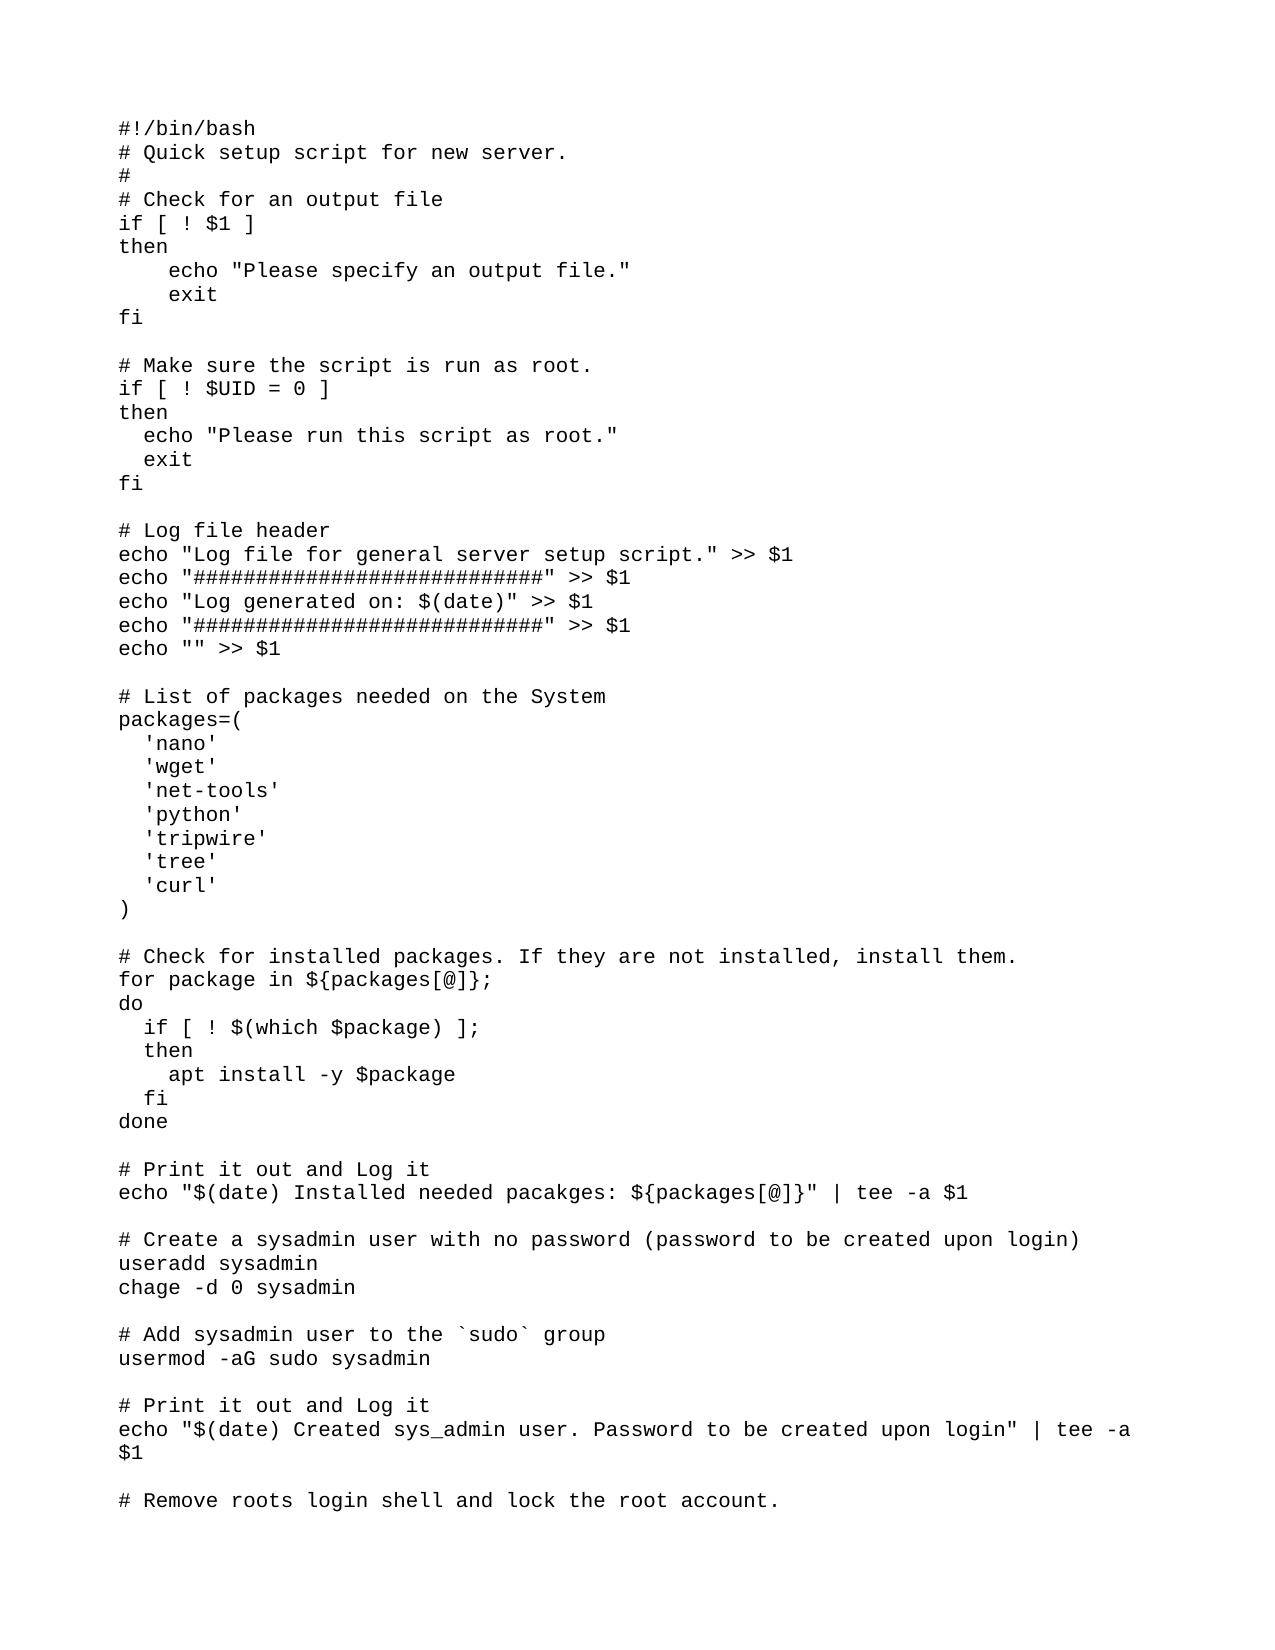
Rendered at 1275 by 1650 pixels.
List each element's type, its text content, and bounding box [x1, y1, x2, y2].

text 'wget' [118, 757, 1157, 780]
text then [118, 1040, 1157, 1064]
text then [118, 402, 1157, 426]
text echo "Log file for general server setup script." >> $1 [118, 544, 1157, 567]
text chage -d 0 sysadmin [118, 1277, 1157, 1300]
text #!/bin/bash [118, 118, 1157, 142]
text echo "Log generated on: $(date)" >> $1 [118, 591, 1157, 615]
text exit [118, 284, 1157, 307]
text 'tripwire' [118, 827, 1157, 851]
text then [118, 236, 1157, 260]
text # Quick setup script for new server. [118, 142, 1157, 165]
text 'tree' [118, 851, 1157, 875]
text 'net-tools' [118, 780, 1157, 804]
text # List of packages needed on the System [118, 686, 1157, 709]
text exit [118, 449, 1157, 473]
text # Print it out and Log it [118, 1158, 1157, 1182]
text if [ ! $1 ] [118, 213, 1157, 236]
text 'python' [118, 804, 1157, 827]
text # Print it out and Log it [118, 1395, 1157, 1419]
text echo "############################" >> $1 [118, 615, 1157, 638]
text echo "############################" >> $1 [118, 567, 1157, 591]
text fi [118, 473, 1157, 496]
text 'nano' [118, 733, 1157, 757]
text # Create a sysadmin user with no password (password to be created upon login) [118, 1229, 1157, 1253]
text packages=( [118, 709, 1157, 733]
text do [118, 993, 1157, 1017]
text useradd sysadmin [118, 1253, 1157, 1277]
text # Make sure the script is run as root. [118, 354, 1157, 378]
text echo "Please specify an output file." [118, 260, 1157, 284]
text # Add sysadmin user to the `sudo` group [118, 1324, 1157, 1348]
text apt install -y $package [118, 1064, 1157, 1088]
text fi [118, 307, 1157, 331]
text echo "$(date) Created sys_admin user. Password to be created upon login" | tee -a $1 [118, 1419, 1157, 1466]
text for package in ${packages[@]}; [118, 969, 1157, 993]
text # Log file header [118, 520, 1157, 544]
text if [ ! $(which $package) ]; [118, 1017, 1157, 1040]
text done [118, 1111, 1157, 1135]
text if [ ! $UID = 0 ] [118, 378, 1157, 402]
text # Check for an output file [118, 189, 1157, 213]
text echo "Please run this script as root." [118, 426, 1157, 449]
text 'curl' [118, 875, 1157, 898]
text # Check for installed packages. If they are not installed, install them. [118, 946, 1157, 969]
text echo "$(date) Installed needed pacakges: ${packages[@]}" | tee -a $1 [118, 1182, 1157, 1206]
text fi [118, 1088, 1157, 1111]
text ) [118, 898, 1157, 922]
text # [118, 165, 1157, 189]
text # Remove roots login shell and lock the root account. [118, 1489, 1157, 1513]
text usermod -aG sudo sysadmin [118, 1348, 1157, 1371]
text echo "" >> $1 [118, 638, 1157, 662]
